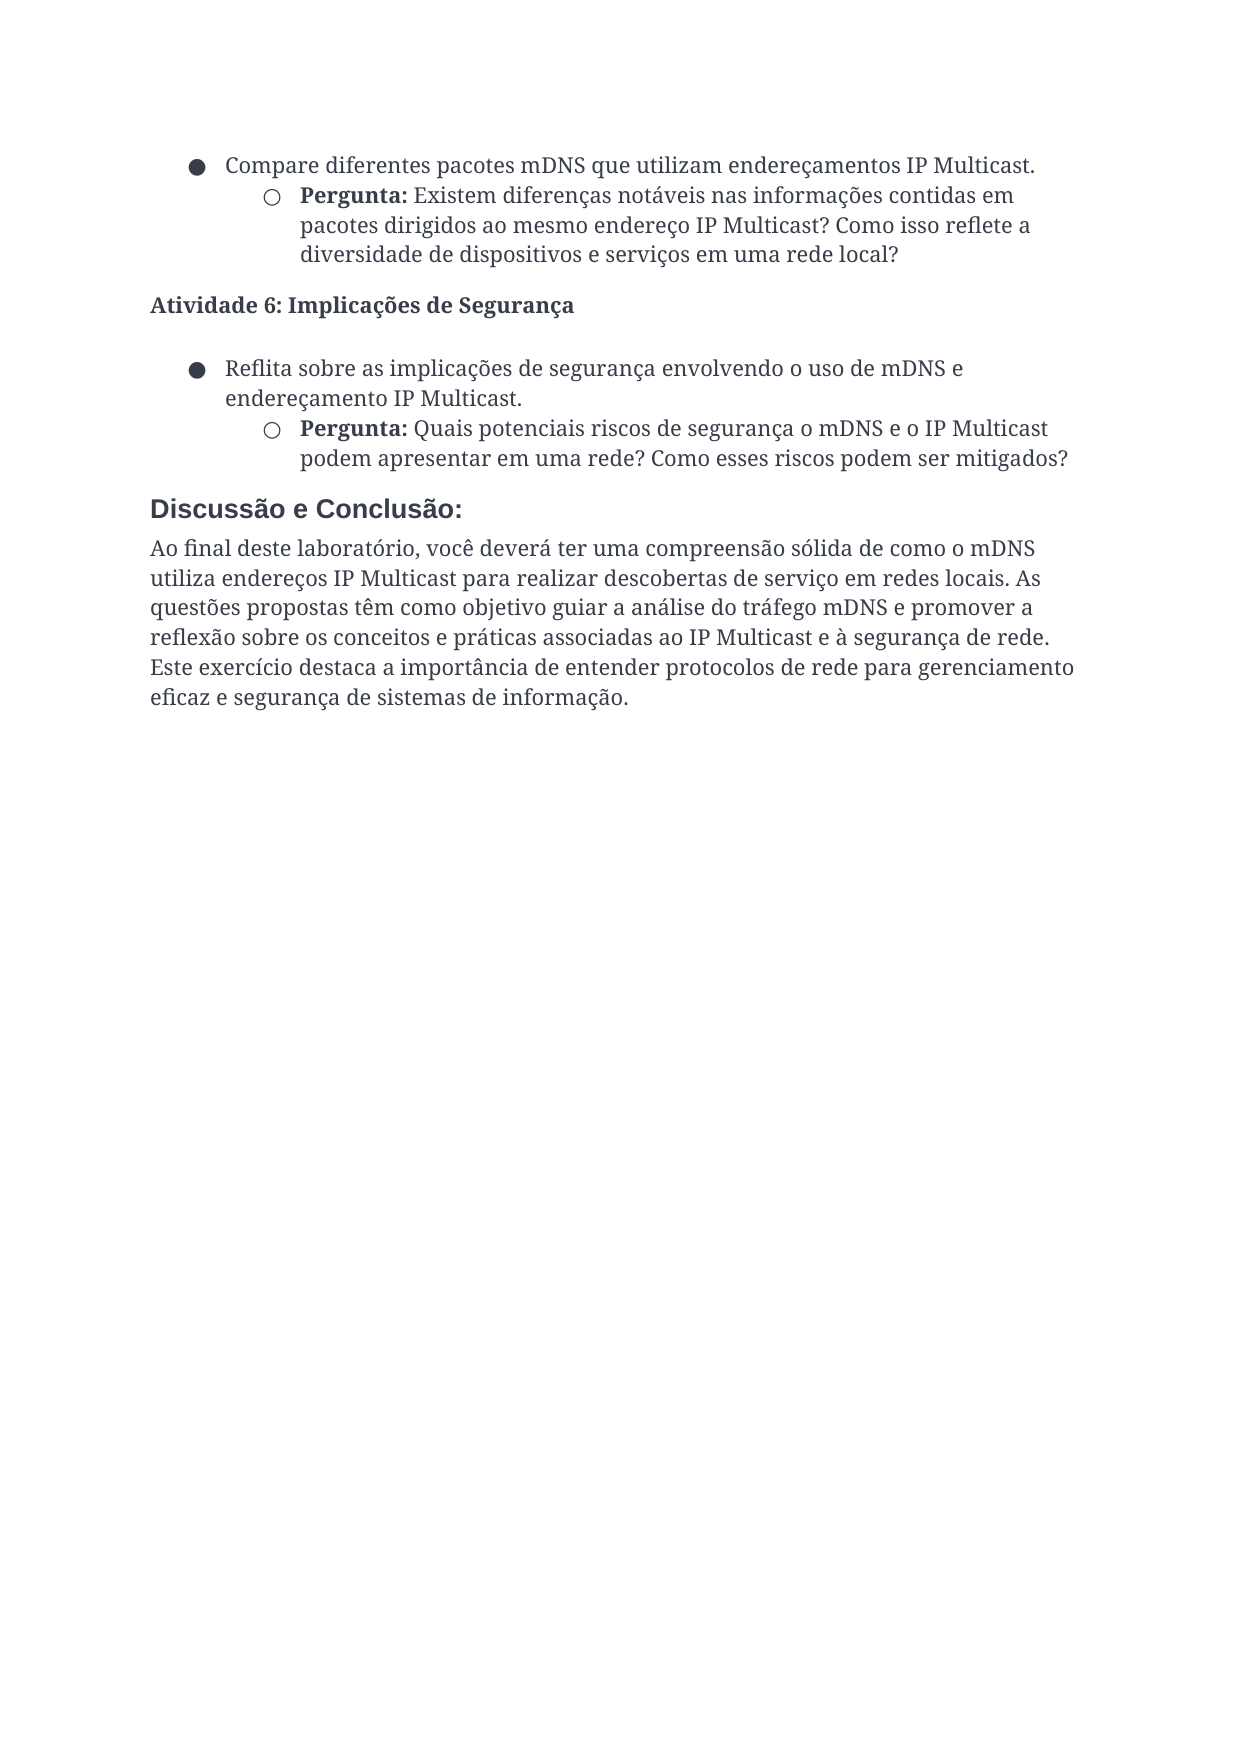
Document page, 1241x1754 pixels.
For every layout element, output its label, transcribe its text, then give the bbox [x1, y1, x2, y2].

text Atividade 6: Implicações de Segurança [150, 290, 1090, 320]
list Pergunta: Existem diferenças notáveis nas informações contidas em pacotes dirigidos ao mesmo endereço IP Multicast? Como isso reflete a diversidade de dispositivos e serviços em uma rede local? [262, 180, 1090, 269]
list Pergunta: Quais potenciais riscos de segurança o mDNS e o IP Multicast podem apresentar em uma rede? Como esses riscos podem ser mitigados? [262, 413, 1090, 472]
list Compare diferentes pacotes mDNS que utilizam endereçamentos IP Multicast. [187, 150, 1090, 180]
text Ao final deste laboratório, você deverá ter uma compreensão sólida de como o mDNS utiliza endereços IP Multicast para realizar descobertas de serviço em redes locais. As questões propostas têm como objetivo guiar a análise do tráfego mDNS e promover a reflexão sobre os conceitos e práticas associadas ao IP Multicast e à segurança de rede. Este exercício destaca a importância de entender protocolos de rede para gerenciamento eficaz e segurança de sistemas de informação. [150, 533, 1090, 711]
list Reflita sobre as implicações de segurança envolvendo o uso de mDNS e endereçamento IP Multicast. [187, 353, 1090, 413]
subtitle Discussão e Conclusão: [150, 493, 1090, 524]
